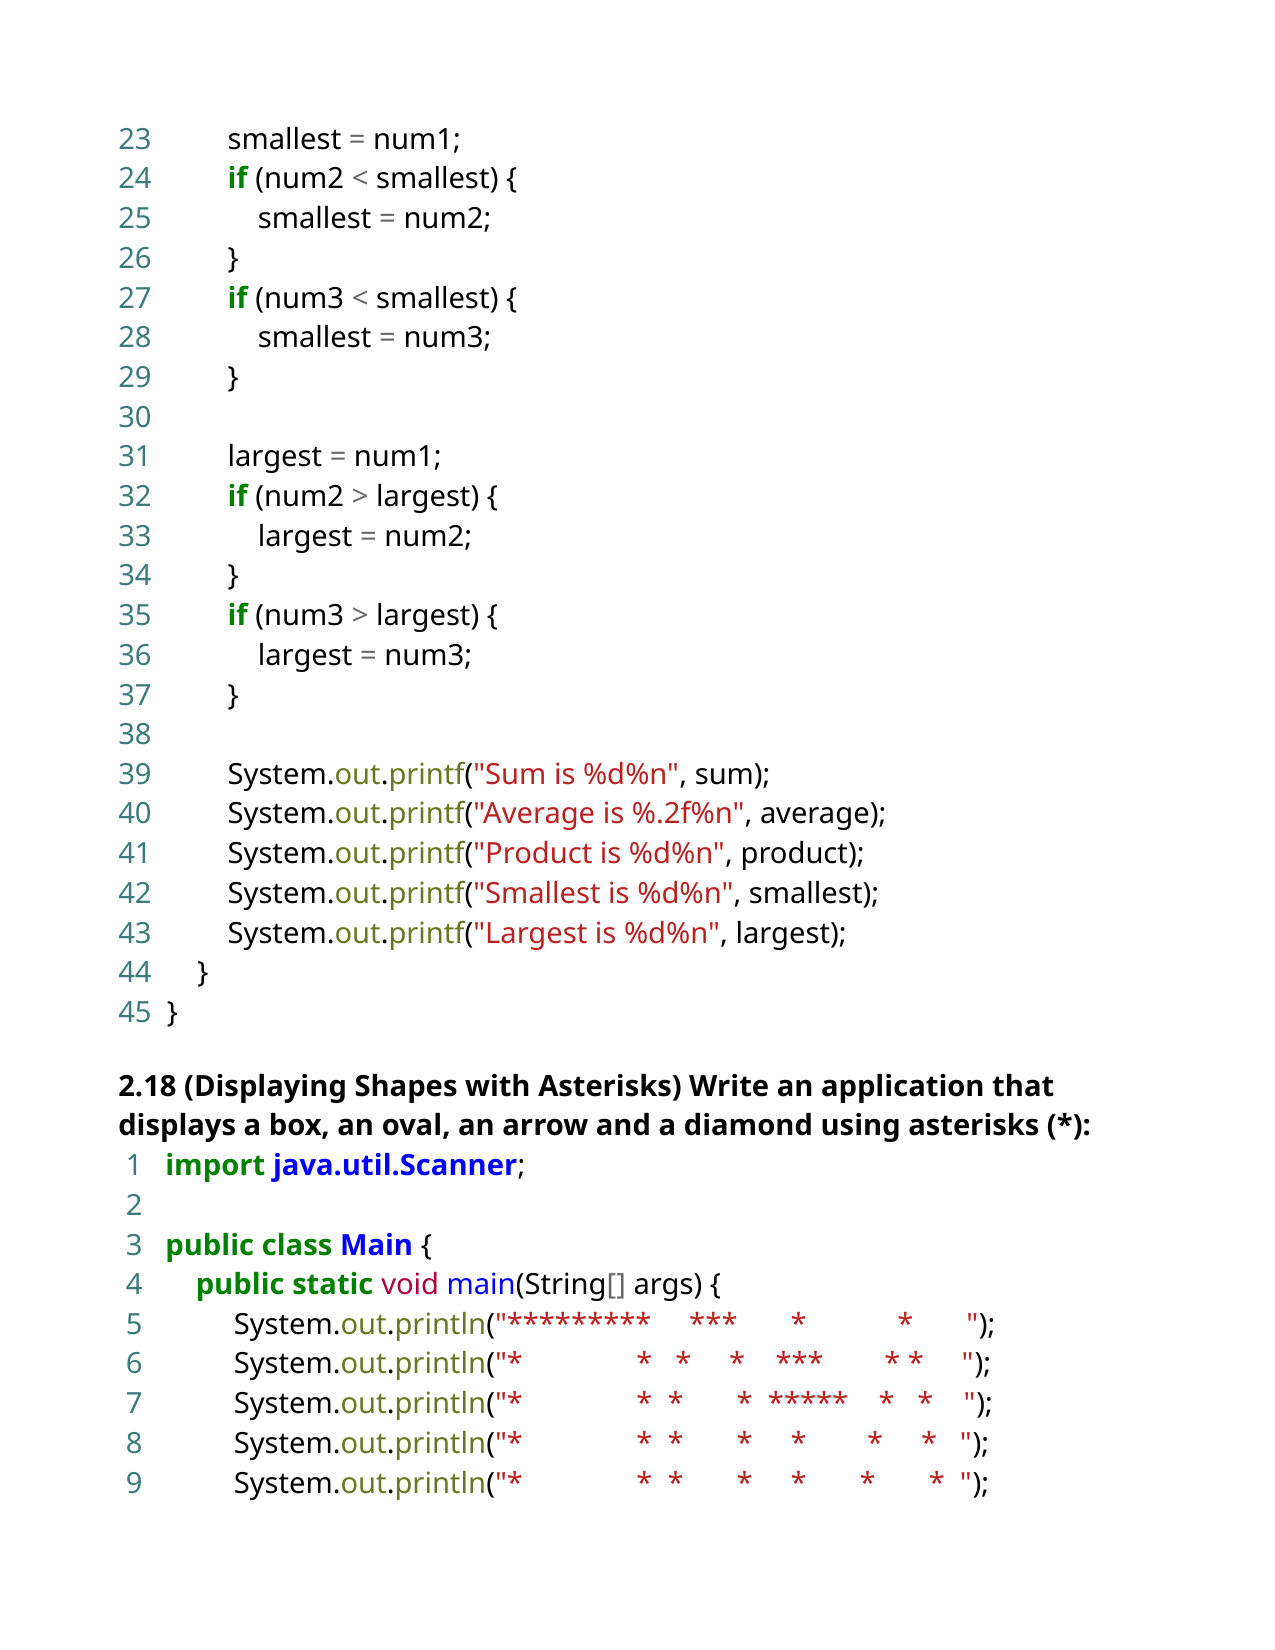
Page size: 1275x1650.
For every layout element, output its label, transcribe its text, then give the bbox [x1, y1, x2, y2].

text 31 largest = num1; [118, 436, 1157, 475]
text 29 } [118, 356, 1157, 396]
text 45 } [118, 991, 1157, 1031]
text 42 System.out.printf("Smallest is %d%n", smallest); [118, 872, 1157, 912]
text 27 if (num3 < smallest) { [118, 277, 1157, 317]
text 30 [118, 396, 1157, 436]
text 1 import java.util.Scanner; [118, 1144, 1157, 1184]
text 41 System.out.printf("Product is %d%n", product); [118, 832, 1157, 872]
text 37 } [118, 674, 1157, 713]
text 24 if (num2 < smallest) { [118, 158, 1157, 197]
text 36 largest = num3; [118, 634, 1157, 674]
text 6 System.out.println("* * * * *** * * "); [118, 1343, 1157, 1382]
text 39 System.out.printf("Sum is %d%n", sum); [118, 753, 1157, 793]
text 26 } [118, 237, 1157, 277]
text 9 System.out.println("* * * * * * * "); [118, 1462, 1157, 1502]
text 40 System.out.printf("Average is %.2f%n", average); [118, 793, 1157, 832]
text 23 smallest = num1; [118, 118, 1157, 158]
text 2 [118, 1184, 1157, 1224]
text 8 System.out.println("* * * * * * * "); [118, 1422, 1157, 1462]
text 33 largest = num2; [118, 515, 1157, 555]
text 38 [118, 713, 1157, 753]
text 5 System.out.println("********* *** * * "); [118, 1303, 1157, 1343]
text 34 } [118, 555, 1157, 594]
text 2.18 (Displaying Shapes with Asterisks) Write an application that displays a box, an oval, an arrow and a diamond using asterisks (*): [118, 1065, 1157, 1144]
text 35 if (num3 > largest) { [118, 594, 1157, 634]
text 25 smallest = num2; [118, 197, 1157, 237]
text 44 } [118, 952, 1157, 991]
text 28 smallest = num3; [118, 317, 1157, 356]
text 43 System.out.printf("Largest is %d%n", largest); [118, 912, 1157, 952]
text 4 public static void main(String[] args) { [118, 1263, 1157, 1303]
text 3 public class Main { [118, 1224, 1157, 1263]
text 32 if (num2 > largest) { [118, 475, 1157, 515]
text 7 System.out.println("* * * * ***** * * "); [118, 1382, 1157, 1422]
